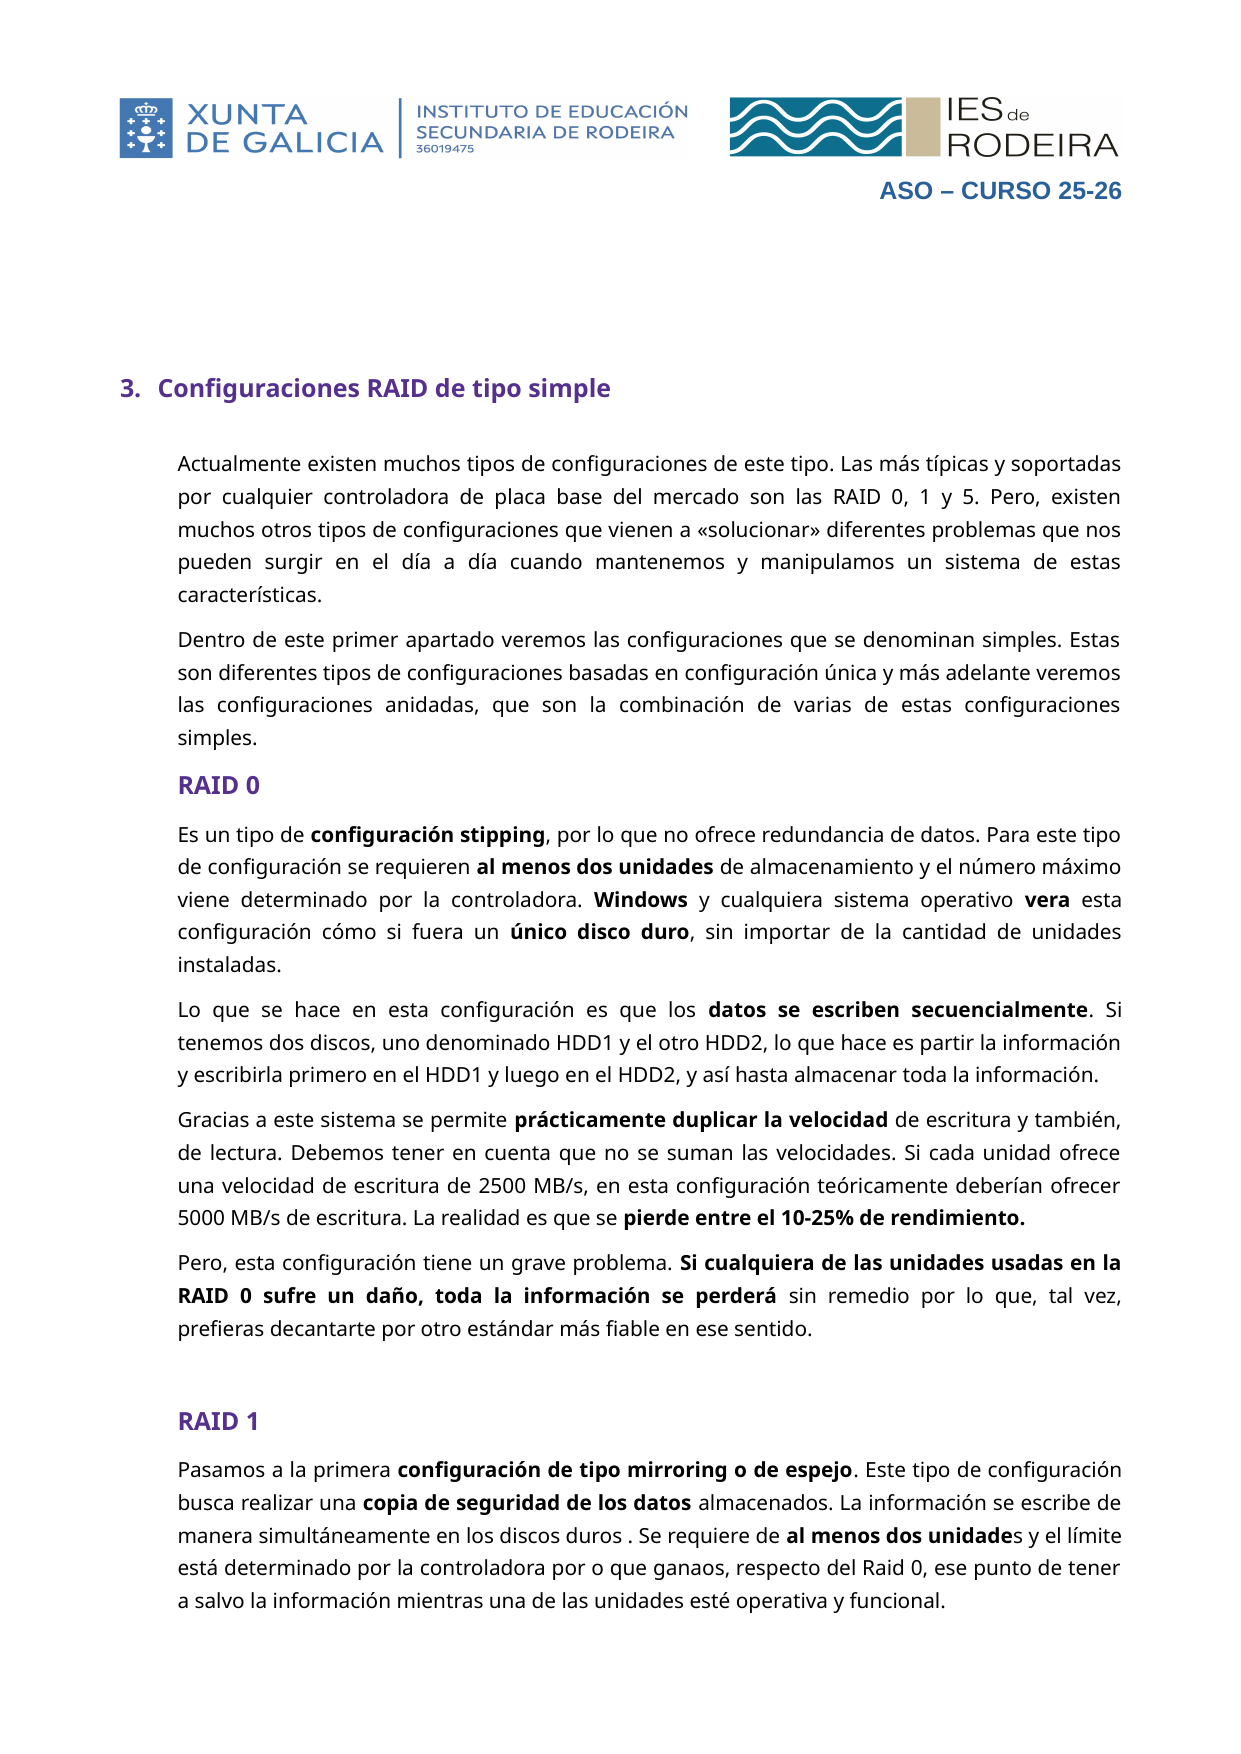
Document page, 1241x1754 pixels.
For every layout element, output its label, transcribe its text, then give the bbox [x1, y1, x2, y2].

text Pero, esta configuración tiene un grave problema. Si cualquiera de las unidades usadas en la RAID 0 sufre un daño, toda la información se perderá sin remedio por lo que, tal vez, prefieras decantarte por otro estándar más fiable en ese sentido. [177, 1248, 1122, 1342]
list Configuraciones RAID de tipo simple [120, 370, 1122, 404]
text Actualmente existen muchos tipos de configuraciones de este tipo. Las más típicas y soportadas por cualquier controladora de placa base del mercado son las RAID 0, 1 y 5. Pero, existen muchos otros tipos de configuraciones que vienen a «solucionar» diferentes problemas que nos pueden surgir en el día a día cuando mantenemos y manipulamos un sistema de estas características. [177, 449, 1122, 608]
text Gracias a este sistema se permite prácticamente duplicar la velocidad de escritura y también, de lectura. Debemos tener en cuenta que no se suman las velocidades. Si cada unidad ofrece una velocidad de escritura de 2500 MB/s, en esta configuración teóricamente deberían ofrecer 5000 MB/s de escritura. La realidad es que se pierde entre el 10-25% de rendimiento. [177, 1106, 1122, 1232]
text RAID 1 [177, 1404, 1122, 1438]
text Lo que se hace en esta configuración es que los datos se escriben secuencialmente. Si tenemos dos discos, uno denominado HDD1 y el otro HDD2, lo que hace es partir la información y escribirla primero en el HDD1 y luego en el HDD2, y así hasta almacenar toda la información. [177, 995, 1122, 1089]
text Es un tipo de configuración stipping, por lo que no ofrece redundancia de datos. Para este tipo de configuración se requieren al menos dos unidades de almacenamiento y el número máximo viene determinado por la controladora. Windows y cualquiera sistema operativo vera esta configuración cómo si fuera un único disco duro, sin importar de la cantidad de unidades instaladas. [177, 820, 1122, 978]
picture [118, 97, 689, 159]
text Pasamos a la primera configuración de tipo mirroring o de espejo. Este tipo de configuración busca realizar una copia de seguridad de los datos almacenados. La información se escribe de manera simultáneamente en los discos duros . Se requiere de al menos dos unidades y el límite está determinado por la controladora por o que ganaos, respecto del Raid 0, ese punto de tener a salvo la información mientras una de las unidades esté operativa y funcional. [177, 1456, 1122, 1614]
text RAID 0 [177, 768, 1122, 802]
picture [728, 96, 1123, 158]
text Dentro de este primer apartado veremos las configuraciones que se denominan simples. Estas son diferentes tipos de configuraciones basadas en configuración única y más adelante veremos las configuraciones anidadas, que son la combinación de varias de estas configuraciones simples. [177, 625, 1122, 751]
